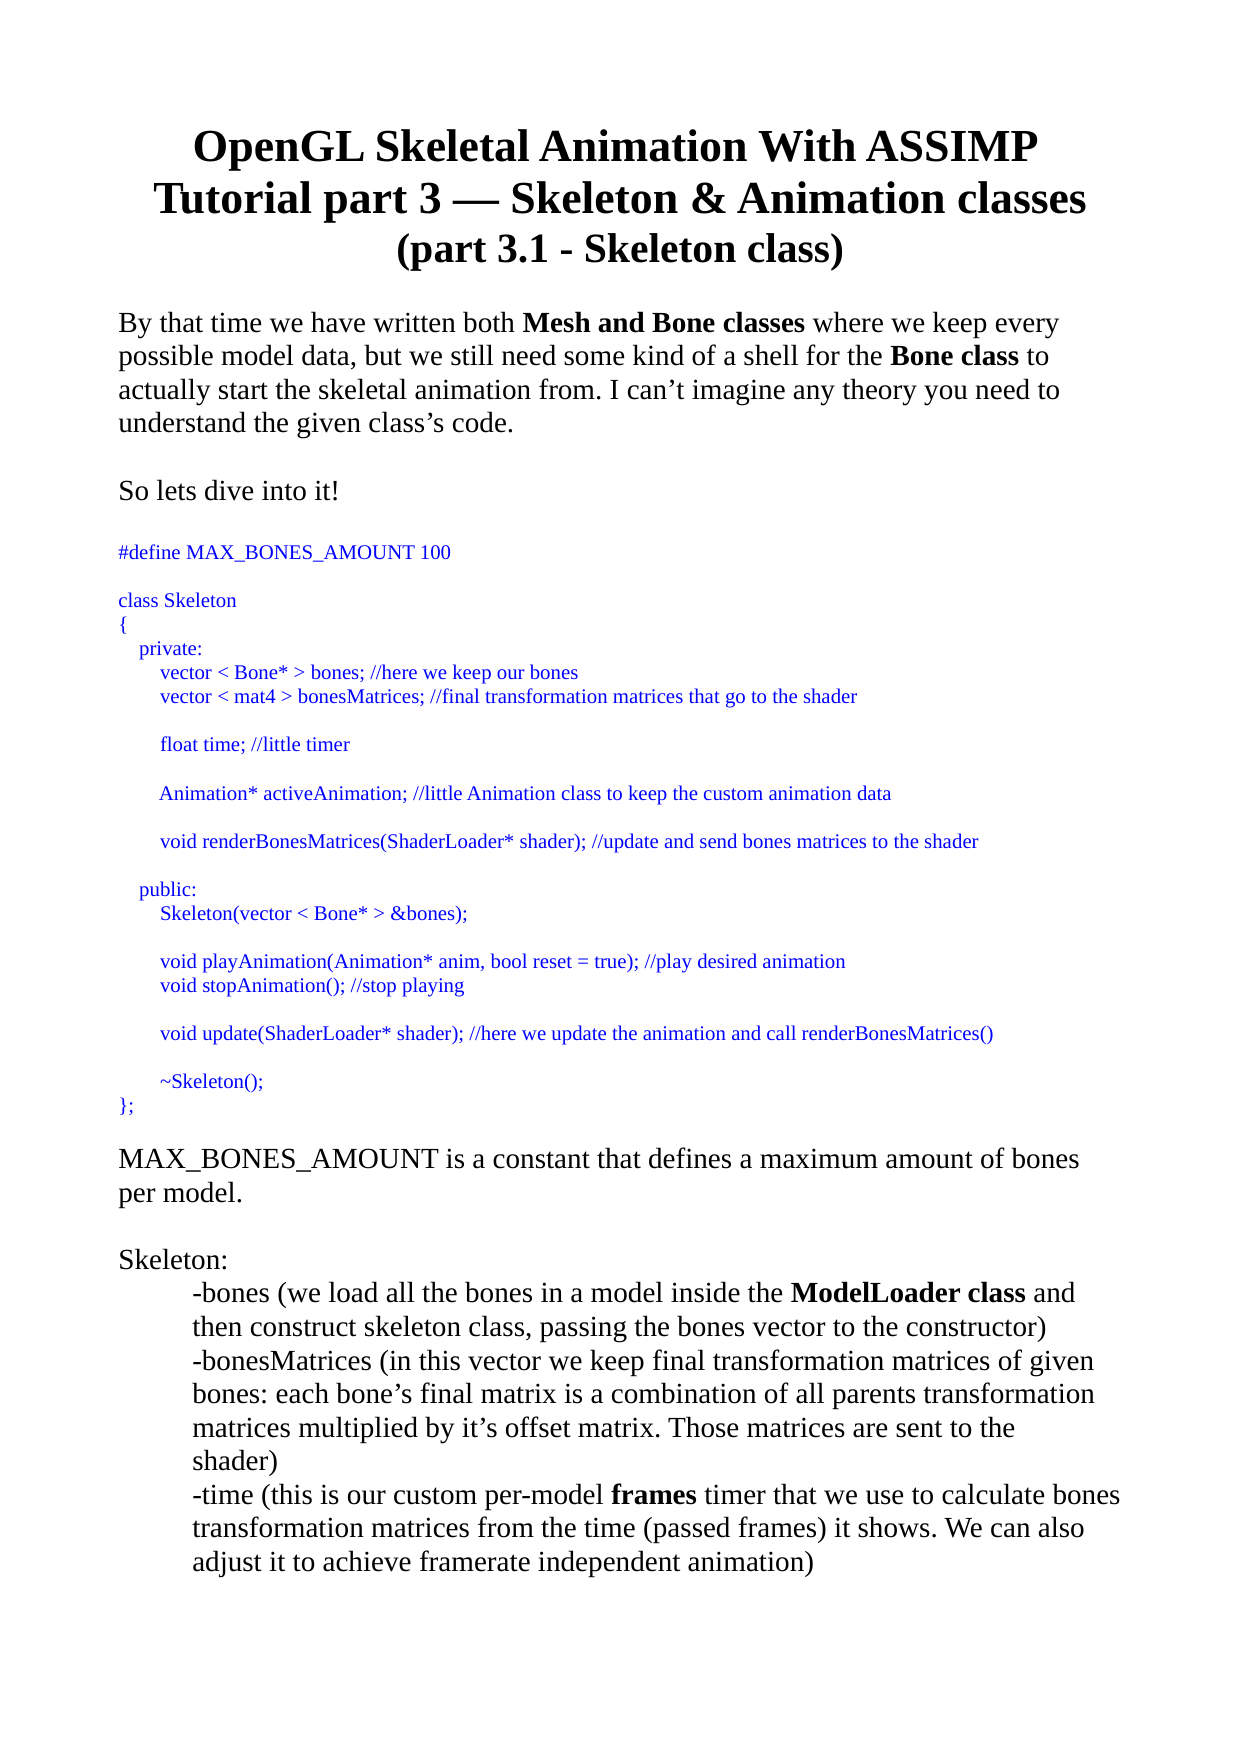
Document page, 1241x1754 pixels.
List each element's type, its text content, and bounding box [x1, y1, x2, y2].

text public: [118, 877, 1122, 901]
text { [118, 612, 1122, 636]
text (part 3.1 - Skeleton class) [118, 223, 1122, 271]
text class Skeleton [118, 588, 1122, 612]
text float time; //little timer [118, 732, 1122, 756]
text ~Skeleton(); [118, 1069, 1122, 1093]
text -time (this is our custom per-model frames timer that we use to calculate bones transformation matrices from the time (passed frames) it shows. We can also adjust it to achieve framerate independent animation) [118, 1477, 1122, 1577]
text void playAnimation(Animation* anim, bool reset = true); //play desired animation [118, 949, 1122, 973]
text void stopAnimation(); //stop playing [118, 973, 1122, 997]
text So lets dive into it! [118, 473, 1122, 506]
text Skeleton: [118, 1242, 1122, 1276]
text }; [118, 1093, 1122, 1117]
text vector < Bone* > bones; //here we keep our bones [118, 660, 1122, 684]
text private: [118, 636, 1122, 660]
text void renderBonesMatrices(ShaderLoader* shader); //update and send bones matrices to the shader [118, 828, 1122, 853]
text -bones (we load all the bones in a model inside the ModelLoader class and then construct skeleton class, passing the bones vector to the constructor) [118, 1276, 1122, 1343]
text Animation* activeAnimation; //little Animation class to keep the custom animation data [118, 780, 1122, 804]
text Tutorial part 3 — Skeleton & Animation classes [118, 171, 1122, 223]
text OpenGL Skeletal Animation With ASSIMP [118, 118, 1122, 171]
text MAX_BONES_AMOUNT is a constant that defines a maximum amount of bones per model. [118, 1141, 1122, 1208]
text -bonesMatrices (in this vector we keep final transformation matrices of given bones: each bone’s final matrix is a combination of all parents transformation matrices multiplied by it’s offset matrix. Those matrices are sent to the shader) [118, 1343, 1122, 1477]
text Skeleton(vector < Bone* > &bones); [118, 901, 1122, 925]
text #define MAX_BONES_AMOUNT 100 [118, 540, 1122, 564]
text vector < mat4 > bonesMatrices; //final transformation matrices that go to the shader [118, 684, 1122, 708]
text void update(ShaderLoader* shader); //here we update the animation and call renderBonesMatrices() [118, 1021, 1122, 1045]
text By that time we have written both Mesh and Bone classes where we keep every possible model data, but we still need some kind of a shell for the Bone class to actually start the skeletal animation from. I can’t imagine any theory you need to understand the given class’s code. [118, 305, 1122, 439]
